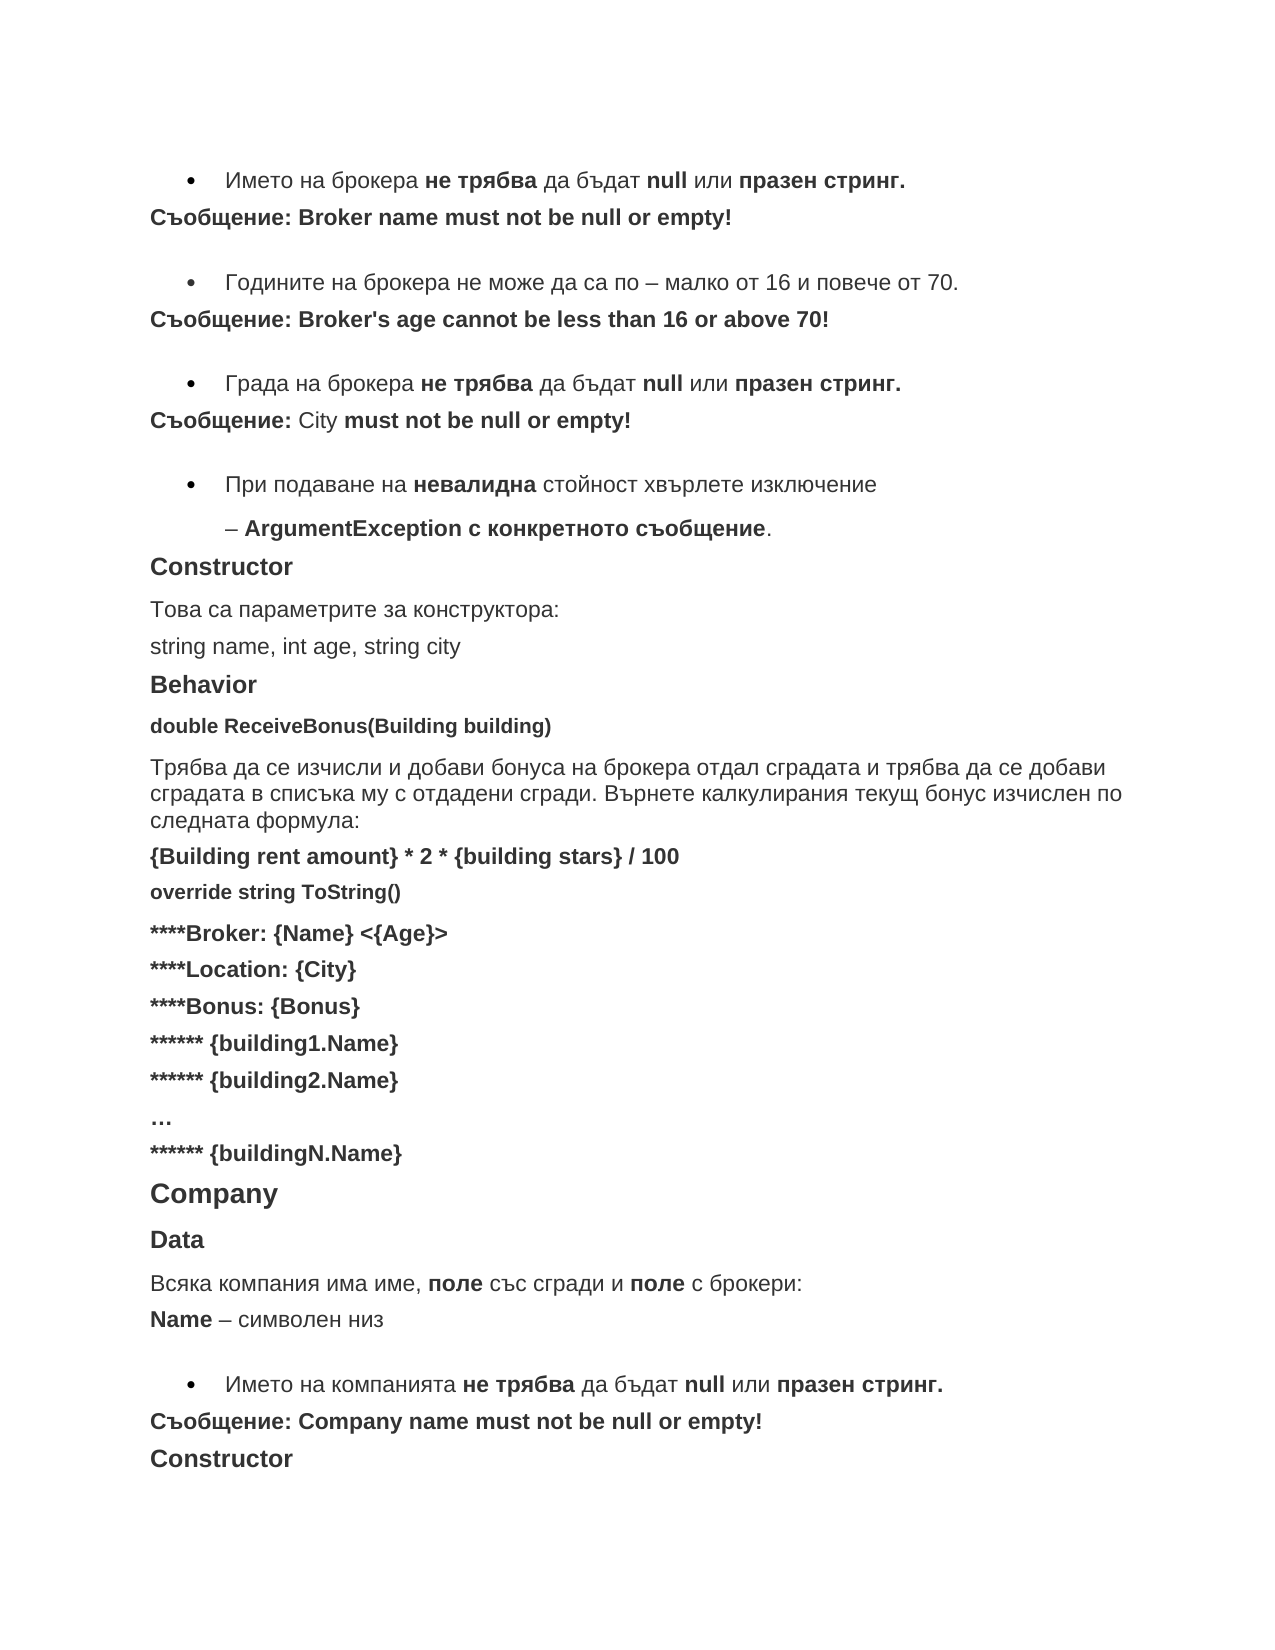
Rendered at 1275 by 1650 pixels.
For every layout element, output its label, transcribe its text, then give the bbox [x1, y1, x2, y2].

text Това са параметрите за конструктора: [150, 596, 1125, 623]
subtitle Behavior [150, 670, 1125, 699]
subtitle Constructor [150, 1444, 1125, 1473]
subtitle double ReceiveBonus(Building building) [150, 714, 1125, 738]
list Името на брокера не трябва да бъдат null или празен стринг. [187, 150, 1125, 194]
text ****Bonus: {Bonus} [150, 993, 1125, 1019]
text Съобщение: Broker's age cannot be less than 16 or above 70! [150, 306, 1125, 332]
list Годините на брокера не може да са по – малко от 16 и повече от 70. [187, 251, 1125, 295]
list При подаване на невалидна стойност хвърлете изключение – ArgumentException с конкретното съобщение. [187, 454, 1125, 542]
text ****** {building2.Name} [150, 1067, 1125, 1093]
text Трябва да се изчисли и добави бонуса на брокера отдал сградата и трябва да се добави сградата в списъка му с отдадени сгради. Върнете калкулирания текущ бонус изчислен по следната формула: [150, 754, 1125, 833]
list Името на компанията не трябва да бъдат null или празен стринг. [187, 1353, 1125, 1397]
text Съобщение: Company name must not be null or empty! [150, 1408, 1125, 1434]
text ****** {building1.Name} [150, 1030, 1125, 1056]
text Всяка компания има име, поле със сгради и поле с брокери: [150, 1269, 1125, 1296]
subtitle override string ToString() [150, 880, 1125, 904]
text ****** {buildingN.Name} [150, 1140, 1125, 1167]
text Съобщение: City must not be null or empty! [150, 407, 1125, 433]
subtitle Data [150, 1225, 1125, 1254]
text {Building rent amount} * 2 * {building stars} / 100 [150, 843, 1125, 870]
list Града на брокера не трябва да бъдат null или празен стринг. [187, 353, 1125, 396]
subtitle Constructor [150, 552, 1125, 581]
text ****Broker: {Name} <{Age}> [150, 920, 1125, 946]
text Съобщение: Broker name must not be null or empty! [150, 204, 1125, 231]
text Name – символен низ [150, 1306, 1125, 1333]
subtitle Company [150, 1177, 1125, 1209]
text … [150, 1103, 1125, 1130]
text ****Location: {City} [150, 956, 1125, 983]
text string name, int age, string city [150, 633, 1125, 659]
